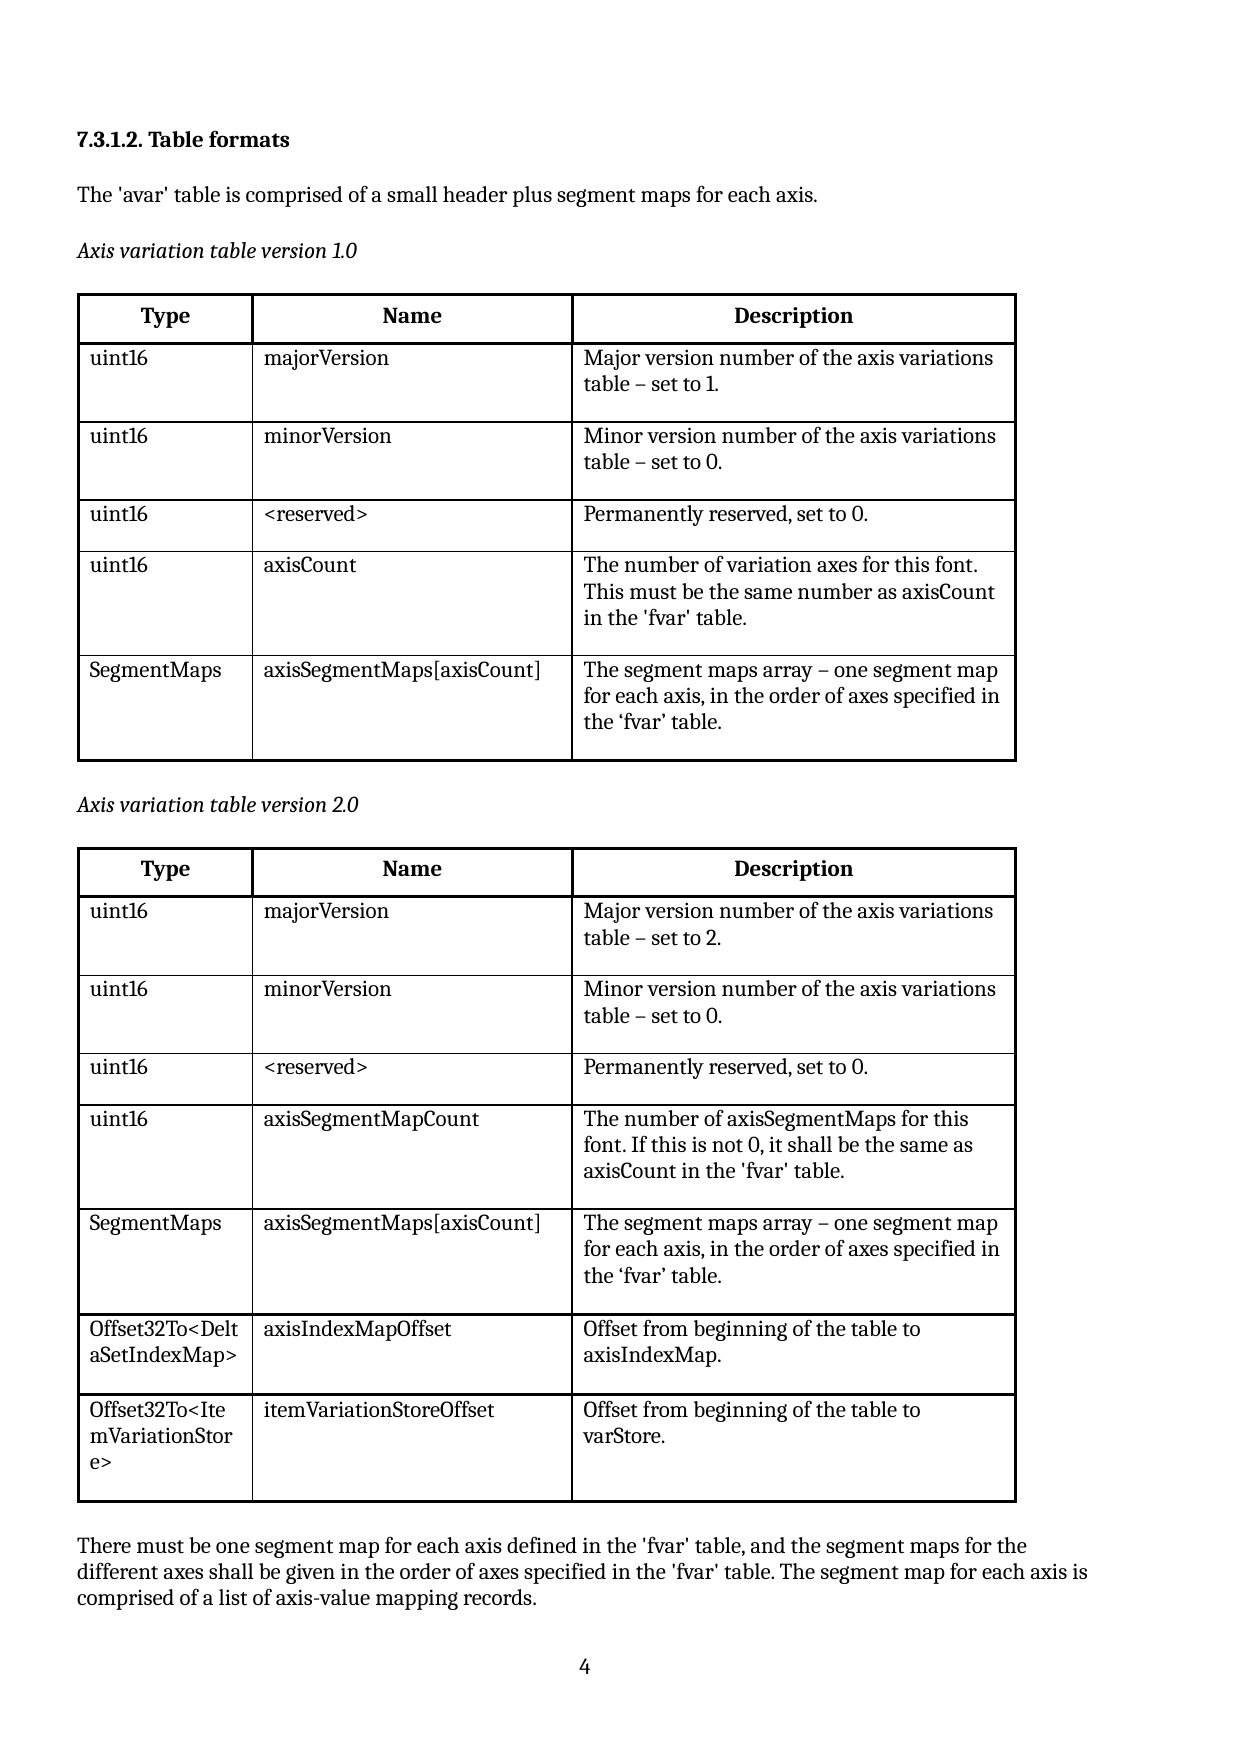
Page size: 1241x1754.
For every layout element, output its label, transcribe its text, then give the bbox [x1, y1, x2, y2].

table_cell Offset from beginning of the table to axisIndexMap. [573, 1316, 1014, 1393]
table_cell The number of axisSegmentMaps for this font. If this is not 0, it shall be the same as axisCount in the 'fvar' table. [573, 1106, 1014, 1208]
table_header Type [80, 296, 251, 342]
table_header Type [80, 850, 251, 895]
table_cell Minor version number of the axis variations table – set to 0. [573, 976, 1014, 1052]
table_cell itemVariationStoreOffset [253, 1396, 571, 1500]
text The 'avar' table is comprised of a small header plus segment maps for each axis. [77, 182, 1093, 209]
table_cell uint16 [80, 1106, 252, 1208]
table_cell majorVersion [253, 345, 571, 421]
table_cell uint16 [80, 1054, 252, 1104]
text Axis variation table version 1.0 [77, 238, 1093, 264]
table_cell Offset32To<DeltaSetIndexMap> [80, 1316, 252, 1393]
text There must be one segment map for each axis defined in the 'fvar' table, and the segment maps for the different axes shall be given in the order of axes specified in the 'fvar' table. The segment map for each axis is comprised of a list of axis-value mapping records. [77, 1532, 1093, 1612]
subtitle Table formats [77, 127, 1093, 153]
table_cell SegmentMaps [80, 1210, 252, 1313]
table_cell majorVersion [253, 898, 571, 974]
table_cell uint16 [80, 423, 252, 499]
table_cell The segment maps array – one segment map for each axis, in the order of axes specified in the ‘fvar’ table. [573, 1210, 1014, 1313]
table_cell Offset32To<ItemVariationStore> [80, 1396, 252, 1500]
table_cell uint16 [80, 345, 252, 421]
table_cell SegmentMaps [80, 656, 252, 759]
table_cell axisSegmentMapCount [253, 1106, 571, 1208]
table_header Name [254, 850, 571, 895]
table_cell Permanently reserved, set to 0. [573, 501, 1014, 551]
table_cell <reserved> [253, 501, 571, 551]
table_cell axisCount [253, 552, 571, 655]
table_cell <reserved> [253, 1054, 571, 1104]
table_cell The number of variation axes for this font. This must be the same number as axisCount in the 'fvar' table. [573, 552, 1014, 655]
table_header Name [254, 296, 571, 342]
table_cell uint16 [80, 976, 252, 1052]
table_cell Permanently reserved, set to 0. [573, 1054, 1014, 1104]
table_cell uint16 [80, 552, 252, 655]
table_cell uint16 [80, 501, 252, 551]
table_cell The segment maps array – one segment map for each axis, in the order of axes specified in the ‘fvar’ table. [573, 656, 1014, 759]
table_cell axisSegmentMaps[axisCount] [253, 656, 571, 759]
table_cell minorVersion [253, 423, 571, 499]
table_cell axisSegmentMaps[axisCount] [253, 1210, 571, 1313]
table_cell uint16 [80, 898, 252, 974]
table_cell Major version number of the axis variations table – set to 1. [573, 345, 1014, 421]
table_cell minorVersion [253, 976, 571, 1052]
table_cell axisIndexMapOffset [253, 1316, 571, 1393]
table_header Description [574, 296, 1014, 342]
table_header Description [574, 850, 1014, 895]
table_cell Major version number of the axis variations table – set to 2. [573, 898, 1014, 974]
text Axis variation table version 2.0 [77, 791, 1093, 818]
table_cell Minor version number of the axis variations table – set to 0. [573, 423, 1014, 499]
table_cell Offset from beginning of the table to varStore. [573, 1396, 1014, 1500]
